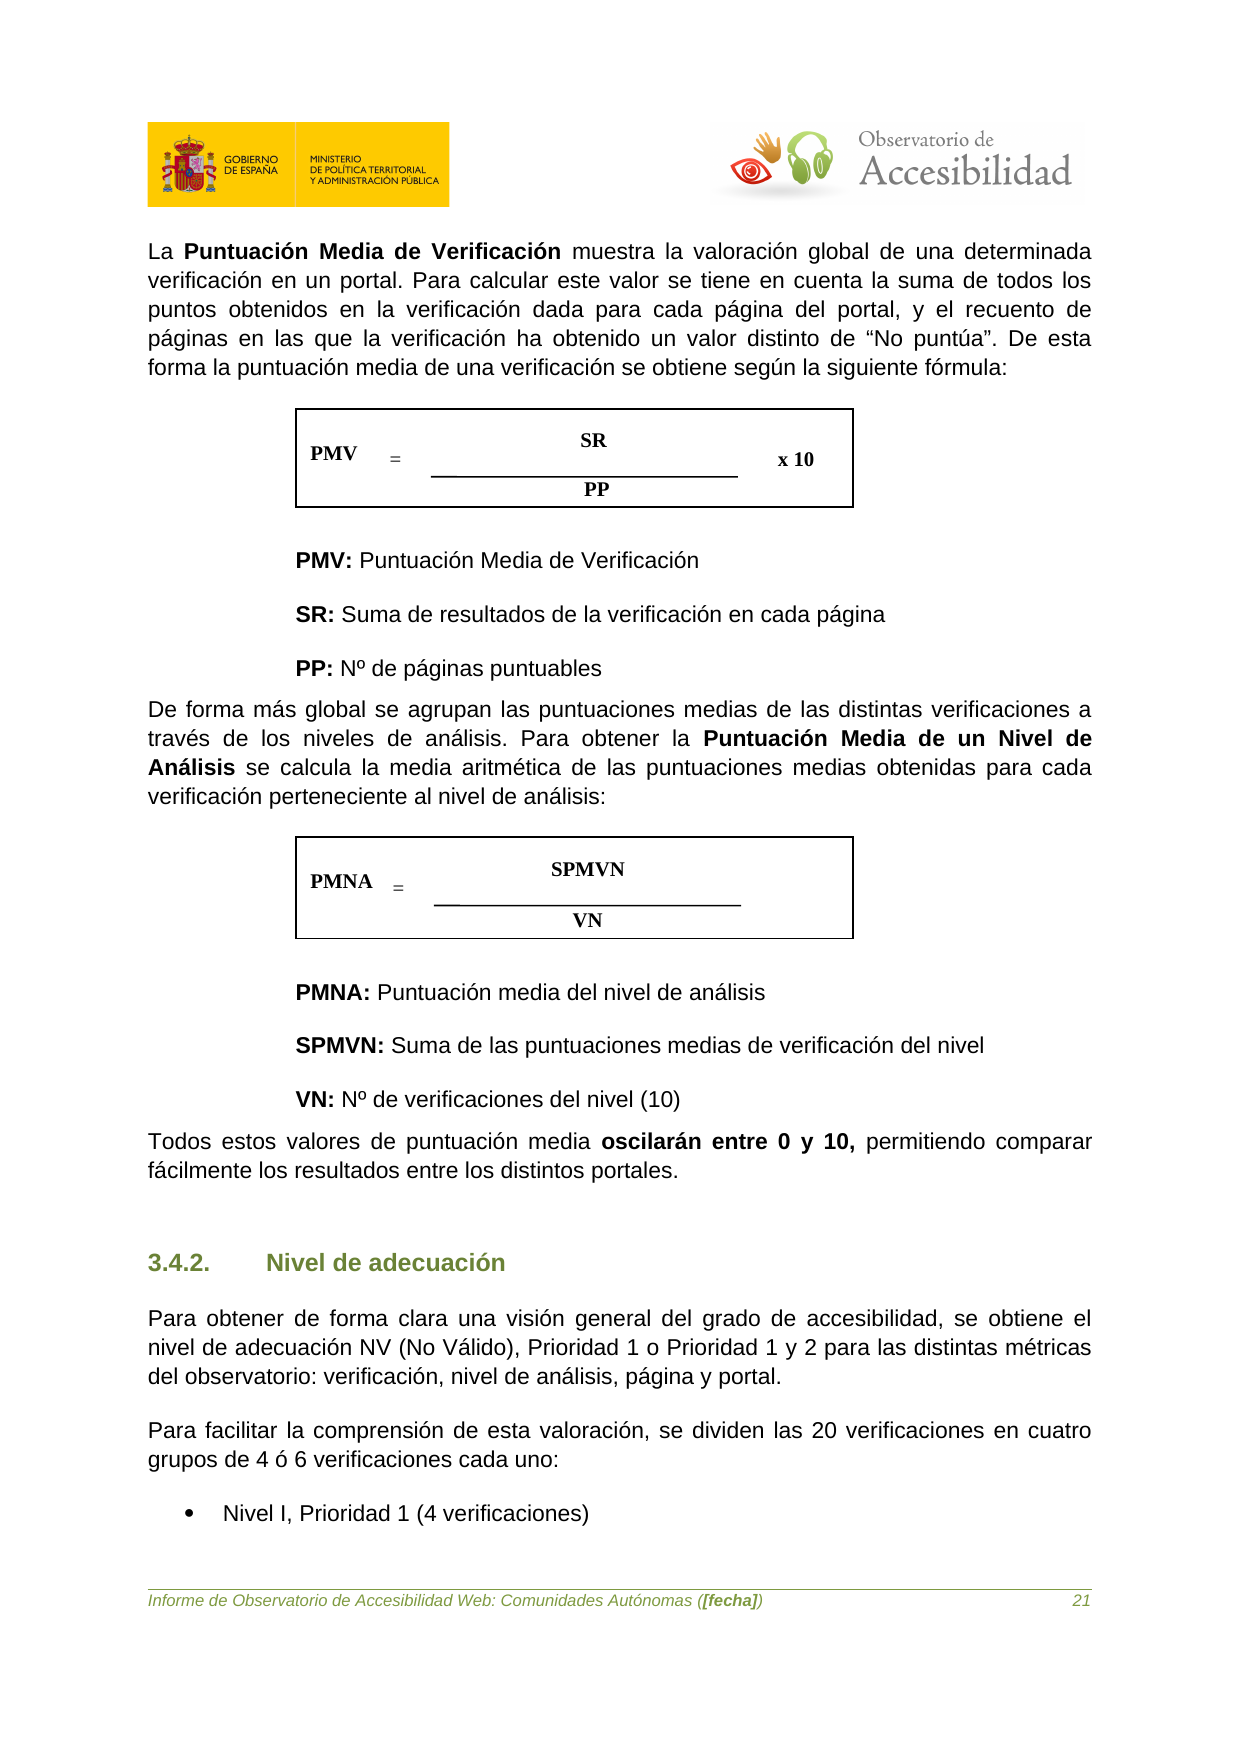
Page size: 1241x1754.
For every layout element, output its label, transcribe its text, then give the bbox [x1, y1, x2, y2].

text PMNA: Puntuación media del nivel de análisis [295, 978, 1092, 1005]
text Para facilitar la comprensión de esta valoración, se dividen las 20 verificaciones en cuatro grupos de 4 ó 6 verificaciones cada uno: [148, 1417, 1092, 1472]
list Nivel I, Prioridad 1 (4 verificaciones) [185, 1499, 1092, 1526]
text VN: Nº de verificaciones del nivel (10) [295, 1086, 1092, 1113]
list Nivel de adecuación [148, 1248, 1092, 1277]
text Todos estos valores de puntuación media oscilarán entre 0 y 10, permitiendo comparar fácilmente los resultados entre los distintos portales. [148, 1128, 1092, 1183]
text SR: Suma de resultados de la verificación en cada página [295, 601, 1092, 627]
text La Puntuación Media de Verificación muestra la valoración global de una determinada verificación en un portal. Para calcular este valor se tiene en cuenta la suma de todos los puntos obtenidos en la verificación dada para cada página del portal, y el recuento de páginas en las que la verificación ha obtenido un valor distinto de “No puntúa”. De esta forma la puntuación media de una verificación se obtiene según la siguiente fórmula: [148, 238, 1092, 380]
text Para obtener de forma clara una visión general del grado de accesibilidad, se obtiene el nivel de adecuación NV (No Válido), Prioridad 1 o Prioridad 1 y 2 para las distintas métricas del observatorio: verificación, nivel de análisis, página y portal. [148, 1305, 1092, 1389]
text De forma más global se agrupan las puntuaciones medias de las distintas verificaciones a través de los niveles de análisis. Para obtener la Puntuación Media de un Nivel de Análisis se calcula la media aritmética de las puntuaciones medias obtenidas para cada verificación perteneciente al nivel de análisis: [148, 696, 1092, 809]
text SPMVN: Suma de las puntuaciones medias de verificación del nivel [295, 1032, 1092, 1059]
text PMV: Puntuación Media de Verificación [295, 547, 1092, 573]
text PP: Nº de páginas puntuables [295, 654, 1092, 681]
